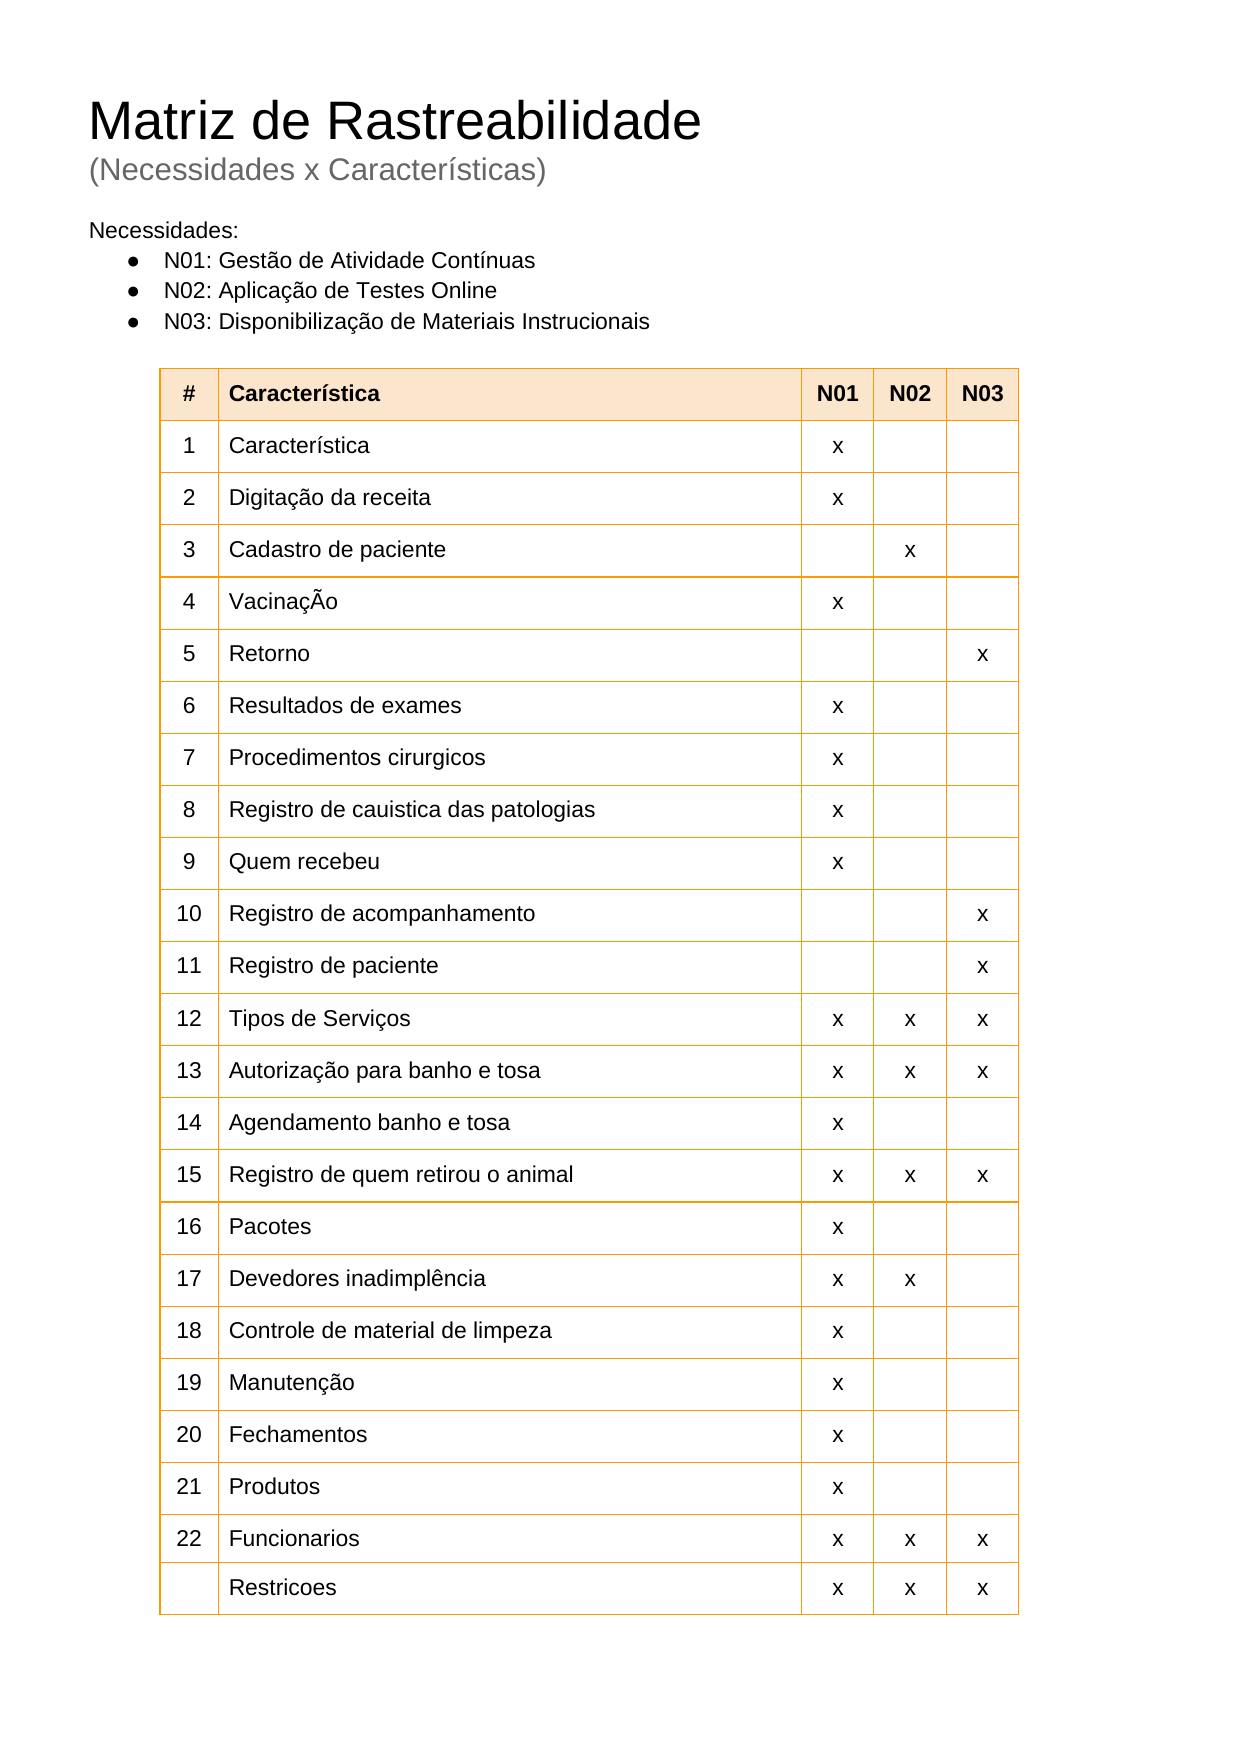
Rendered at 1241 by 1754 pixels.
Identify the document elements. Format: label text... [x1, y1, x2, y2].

title Matriz de Rastreabilidade [88, 88, 1090, 151]
table_cell x [802, 1046, 873, 1097]
table_cell x [874, 1255, 946, 1306]
table_cell [802, 890, 873, 941]
table_cell x [947, 1563, 1018, 1614]
table_cell [947, 734, 1018, 785]
table_cell [874, 1411, 946, 1462]
table_cell [874, 421, 946, 472]
table_cell VacinaçÃo [219, 578, 801, 628]
list N03: Disponibilização de Materiais Instrucionais [126, 308, 1090, 334]
table_cell Restricoes [219, 1563, 801, 1614]
table_cell Retorno [219, 630, 801, 681]
table_cell [802, 525, 873, 576]
table_cell x [947, 994, 1018, 1045]
table_cell Registro de quem retirou o animal [219, 1150, 801, 1201]
table_cell [947, 838, 1018, 889]
table_cell [874, 734, 946, 785]
table_cell Registro de paciente [219, 942, 801, 993]
table_cell x [802, 786, 873, 837]
table_cell [947, 1098, 1018, 1149]
table_cell x [802, 682, 873, 733]
table_cell [874, 942, 946, 993]
list N02: Aplicação de Testes Online [126, 277, 1090, 304]
table_cell x [947, 630, 1018, 681]
table_cell Produtos [219, 1463, 801, 1514]
table_cell [874, 682, 946, 733]
table_cell [874, 1203, 946, 1253]
table_header N03 [947, 369, 1018, 420]
table_header N02 [874, 369, 946, 420]
table_header N01 [802, 369, 873, 420]
table_cell 19 [161, 1359, 218, 1410]
table_cell [947, 682, 1018, 733]
table_cell [802, 942, 873, 993]
table_cell Controle de material de limpeza [219, 1307, 801, 1358]
table_cell [874, 630, 946, 681]
table_cell x [802, 734, 873, 785]
table_cell [874, 1359, 946, 1410]
table_cell [947, 1255, 1018, 1306]
table_cell 12 [161, 994, 218, 1045]
table_cell Pacotes [219, 1203, 801, 1253]
table_cell x [874, 525, 946, 576]
table_cell 2 [161, 473, 218, 524]
table_cell [874, 1463, 946, 1514]
table_cell x [802, 1563, 873, 1614]
table_cell [947, 1463, 1018, 1514]
table_cell x [947, 1515, 1018, 1562]
table_cell x [802, 1150, 873, 1201]
table_cell 17 [161, 1255, 218, 1306]
table_cell [874, 786, 946, 837]
table_cell Agendamento banho e tosa [219, 1098, 801, 1149]
table_cell [874, 838, 946, 889]
table_cell Tipos de Serviços [219, 994, 801, 1045]
table_cell Devedores inadimplência [219, 1255, 801, 1306]
table_cell 6 [161, 682, 218, 733]
table_cell 14 [161, 1098, 218, 1149]
table_cell 20 [161, 1411, 218, 1462]
table_cell [802, 630, 873, 681]
table_cell x [802, 473, 873, 524]
table_cell [947, 1359, 1018, 1410]
table_cell x [947, 1046, 1018, 1097]
table_header Característica [219, 369, 801, 420]
table_cell [874, 890, 946, 941]
table_cell [161, 1563, 218, 1614]
table_cell 7 [161, 734, 218, 785]
table_cell 11 [161, 942, 218, 993]
table_header # [161, 369, 218, 420]
table_cell [947, 525, 1018, 576]
table_cell x [947, 942, 1018, 993]
table_cell Característica [219, 421, 801, 472]
table_cell x [802, 1098, 873, 1149]
subtitle (Necessidades x Características) [88, 151, 1090, 187]
table_cell 5 [161, 630, 218, 681]
table_cell [947, 1307, 1018, 1358]
table_cell x [874, 1563, 946, 1614]
table_cell x [947, 890, 1018, 941]
table_cell 4 [161, 578, 218, 628]
table_cell Registro de cauistica das patologias [219, 786, 801, 837]
table_cell 16 [161, 1203, 218, 1253]
table_cell Manutenção [219, 1359, 801, 1410]
table_cell x [874, 994, 946, 1045]
table_cell x [802, 1515, 873, 1562]
table_cell [947, 578, 1018, 628]
table_cell 15 [161, 1150, 218, 1201]
table_cell 21 [161, 1463, 218, 1514]
table_cell 8 [161, 786, 218, 837]
table_cell Funcionarios [219, 1515, 801, 1562]
table_cell [874, 1307, 946, 1358]
table_cell [947, 473, 1018, 524]
table_cell Digitação da receita [219, 473, 801, 524]
table_cell Quem recebeu [219, 838, 801, 889]
table_cell 9 [161, 838, 218, 889]
table_cell x [947, 1150, 1018, 1201]
table_cell Resultados de exames [219, 682, 801, 733]
table_cell [947, 786, 1018, 837]
table_cell x [802, 1307, 873, 1358]
table_cell [947, 1411, 1018, 1462]
table_cell x [802, 994, 873, 1045]
table_cell x [802, 578, 873, 628]
table_cell x [802, 1411, 873, 1462]
table_cell x [874, 1515, 946, 1562]
table_cell x [874, 1150, 946, 1201]
table_cell x [802, 838, 873, 889]
table_cell [874, 473, 946, 524]
table_cell x [874, 1046, 946, 1097]
table_cell Cadastro de paciente [219, 525, 801, 576]
table_cell 10 [161, 890, 218, 941]
table_cell Autorização para banho e tosa [219, 1046, 801, 1097]
table_cell Registro de acompanhamento [219, 890, 801, 941]
table_cell 22 [161, 1515, 218, 1562]
table_cell Fechamentos [219, 1411, 801, 1462]
table_cell 18 [161, 1307, 218, 1358]
table_cell [874, 578, 946, 628]
text Necessidades: [88, 217, 1090, 243]
table_cell 1 [161, 421, 218, 472]
table_cell x [802, 1463, 873, 1514]
table_cell 3 [161, 525, 218, 576]
table_cell 13 [161, 1046, 218, 1097]
list N01: Gestão de Atividade Contínuas [126, 247, 1090, 273]
table_cell [874, 1098, 946, 1149]
table_cell [947, 1203, 1018, 1253]
table_cell x [802, 1359, 873, 1410]
table_cell x [802, 421, 873, 472]
table_cell [947, 421, 1018, 472]
table_cell x [802, 1255, 873, 1306]
table_cell x [802, 1203, 873, 1253]
table_cell Procedimentos cirurgicos [219, 734, 801, 785]
